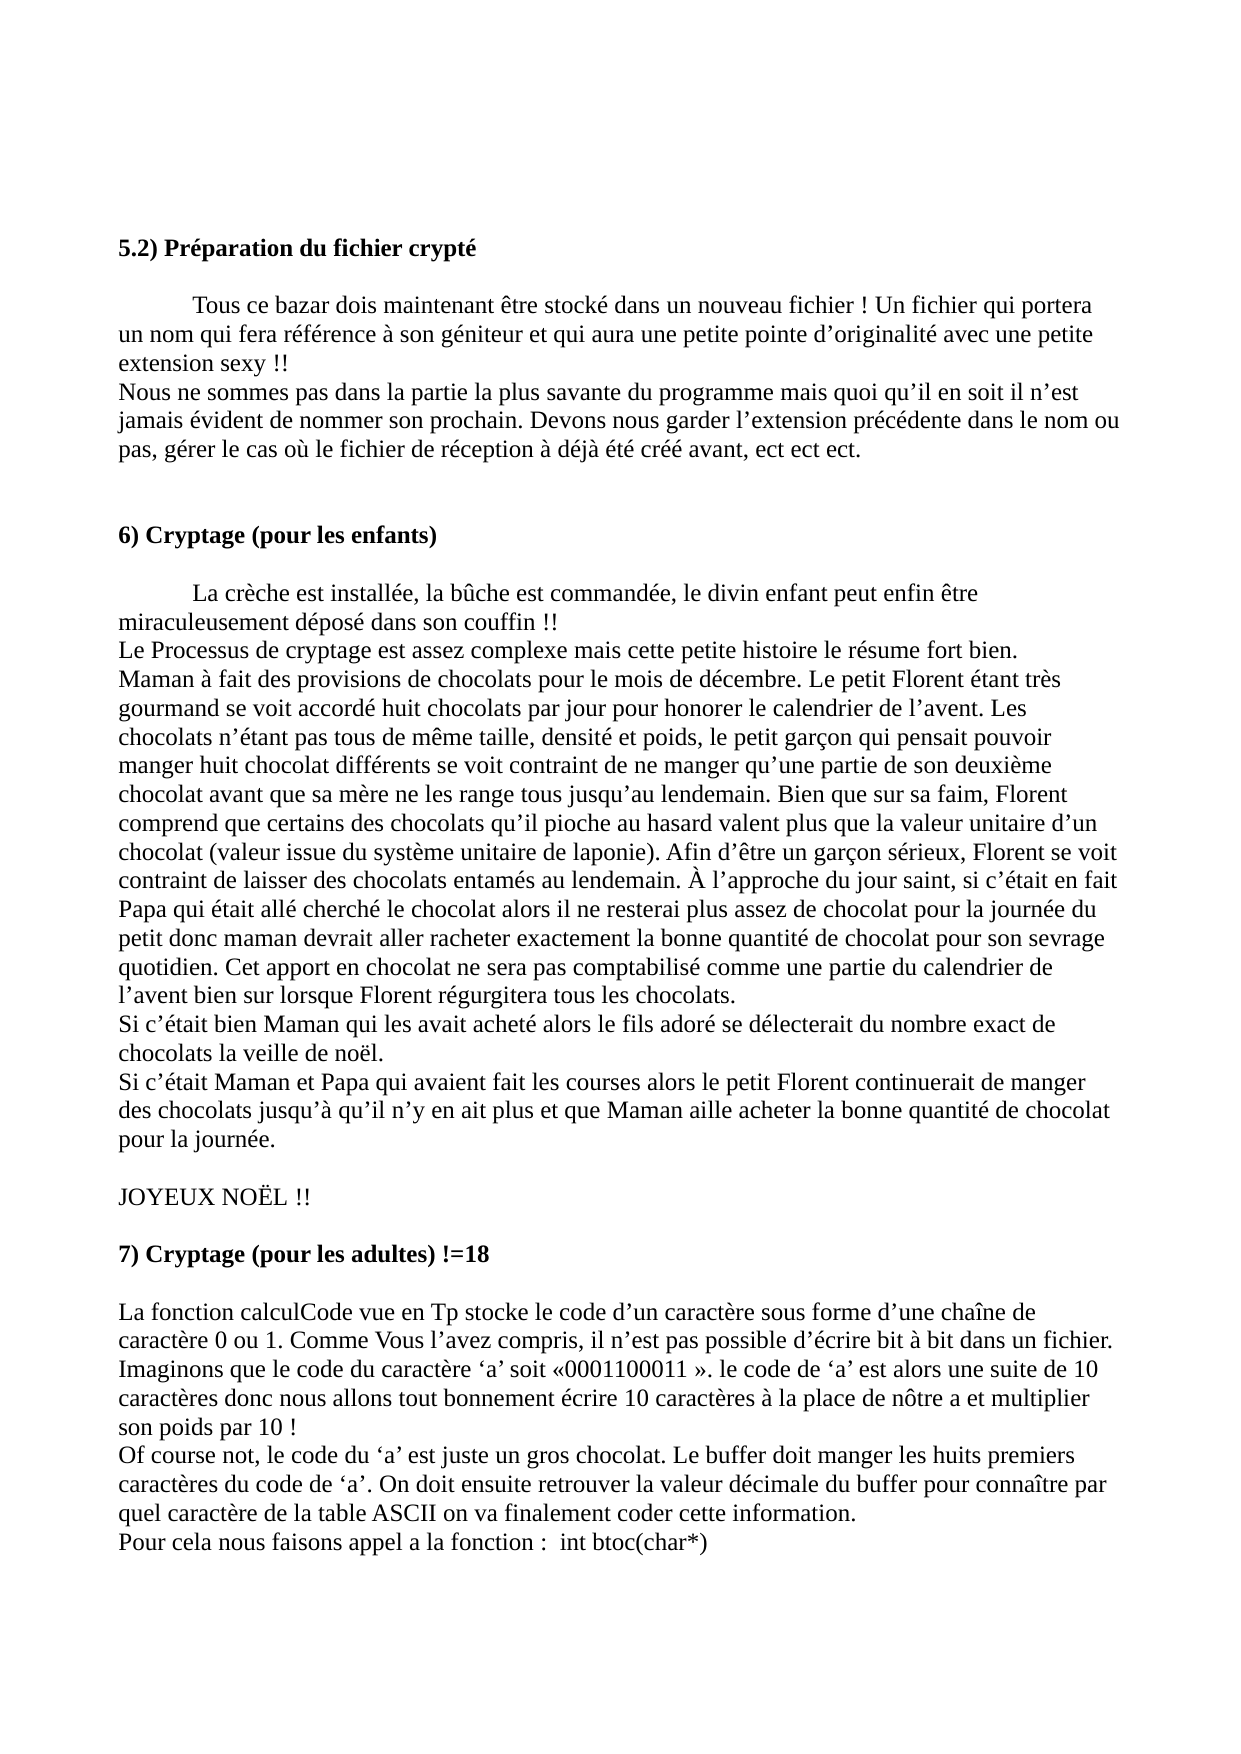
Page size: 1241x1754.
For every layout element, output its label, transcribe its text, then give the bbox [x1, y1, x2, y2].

text Nous ne sommes pas dans la partie la plus savante du programme mais quoi qu’il en soit il n’est jamais évident de nommer son prochain. Devons nous garder l’extension précédente dans le nom ou pas, gérer le cas où le fichier de réception à déjà été créé avant, ect ect ect. [118, 377, 1122, 463]
text Le Processus de cryptage est assez complexe mais cette petite histoire le résume fort bien. [118, 636, 1122, 664]
text Tous ce bazar dois maintenant être stocké dans un nouveau fichier ! Un fichier qui portera un nom qui fera référence à son géniteur et qui aura une petite pointe d’originalité avec une petite extension sexy !! [118, 291, 1122, 377]
text Maman à fait des provisions de chocolats pour le mois de décembre. Le petit Florent étant très gourmand se voit accordé huit chocolats par jour pour honorer le calendrier de l’avent. Les chocolats n’étant pas tous de même taille, densité et poids, le petit garçon qui pensait pouvoir manger huit chocolat différents se voit contraint de ne manger qu’une partie de son deuxième chocolat avant que sa mère ne les range tous jusqu’au lendemain. Bien que sur sa faim, Florent comprend que certains des chocolats qu’il pioche au hasard valent plus que la valeur unitaire d’un chocolat (valeur issue du système unitaire de laponie). Afin d’être un garçon sérieux, Florent se voit contraint de laisser des chocolats entamés au lendemain. À l’approche du jour saint, si c’était en fait Papa qui était allé cherché le chocolat alors il ne resterai plus assez de chocolat pour la journée du petit donc maman devrait aller racheter exactement la bonne quantité de chocolat pour son sevrage quotidien. Cet apport en chocolat ne sera pas comptabilisé comme une partie du calendrier de l’avent bien sur lorsque Florent régurgitera tous les chocolats. [118, 664, 1122, 1009]
text Si c’était Maman et Papa qui avaient fait les courses alors le petit Florent continuerait de manger des chocolats jusqu’à qu’il n’y en ait plus et que Maman aille acheter la bonne quantité de chocolat pour la journée. [118, 1067, 1122, 1153]
text 5.2) Préparation du fichier crypté [118, 233, 1122, 262]
text Si c’était bien Maman qui les avait acheté alors le fils adoré se délecterait du nombre exact de chocolats la veille de noël. [118, 1009, 1122, 1067]
text 6) Cryptage (pour les enfants) [118, 521, 1122, 549]
text JOYEUX NOËL !! [118, 1182, 1122, 1211]
text La fonction calculCode vue en Tp stocke le code d’un caractère sous forme d’une chaîne de caractère 0 ou 1. Comme Vous l’avez compris, il n’est pas possible d’écrire bit à bit dans un fichier. Imaginons que le code du caractère ‘a’ soit «0001100011 ». le code de ‘a’ est alors une suite de 10 caractères donc nous allons tout bonnement écrire 10 caractères à la place de nôtre a et multiplier son poids par 10 ! [118, 1297, 1122, 1441]
text Of course not, le code du ‘a’ est juste un gros chocolat. Le buffer doit manger les huits premiers caractères du code de ‘a’. On doit ensuite retrouver la valeur décimale du buffer pour connaître par quel caractère de la table ASCII on va finalement coder cette information. [118, 1441, 1122, 1527]
text 7) Cryptage (pour les adultes) !=18 [118, 1239, 1122, 1268]
text La crèche est installée, la bûche est commandée, le divin enfant peut enfin être miraculeusement déposé dans son couffin !! [118, 578, 1122, 636]
text Pour cela nous faisons appel a la fonction : int btoc(char*) [118, 1527, 1122, 1556]
